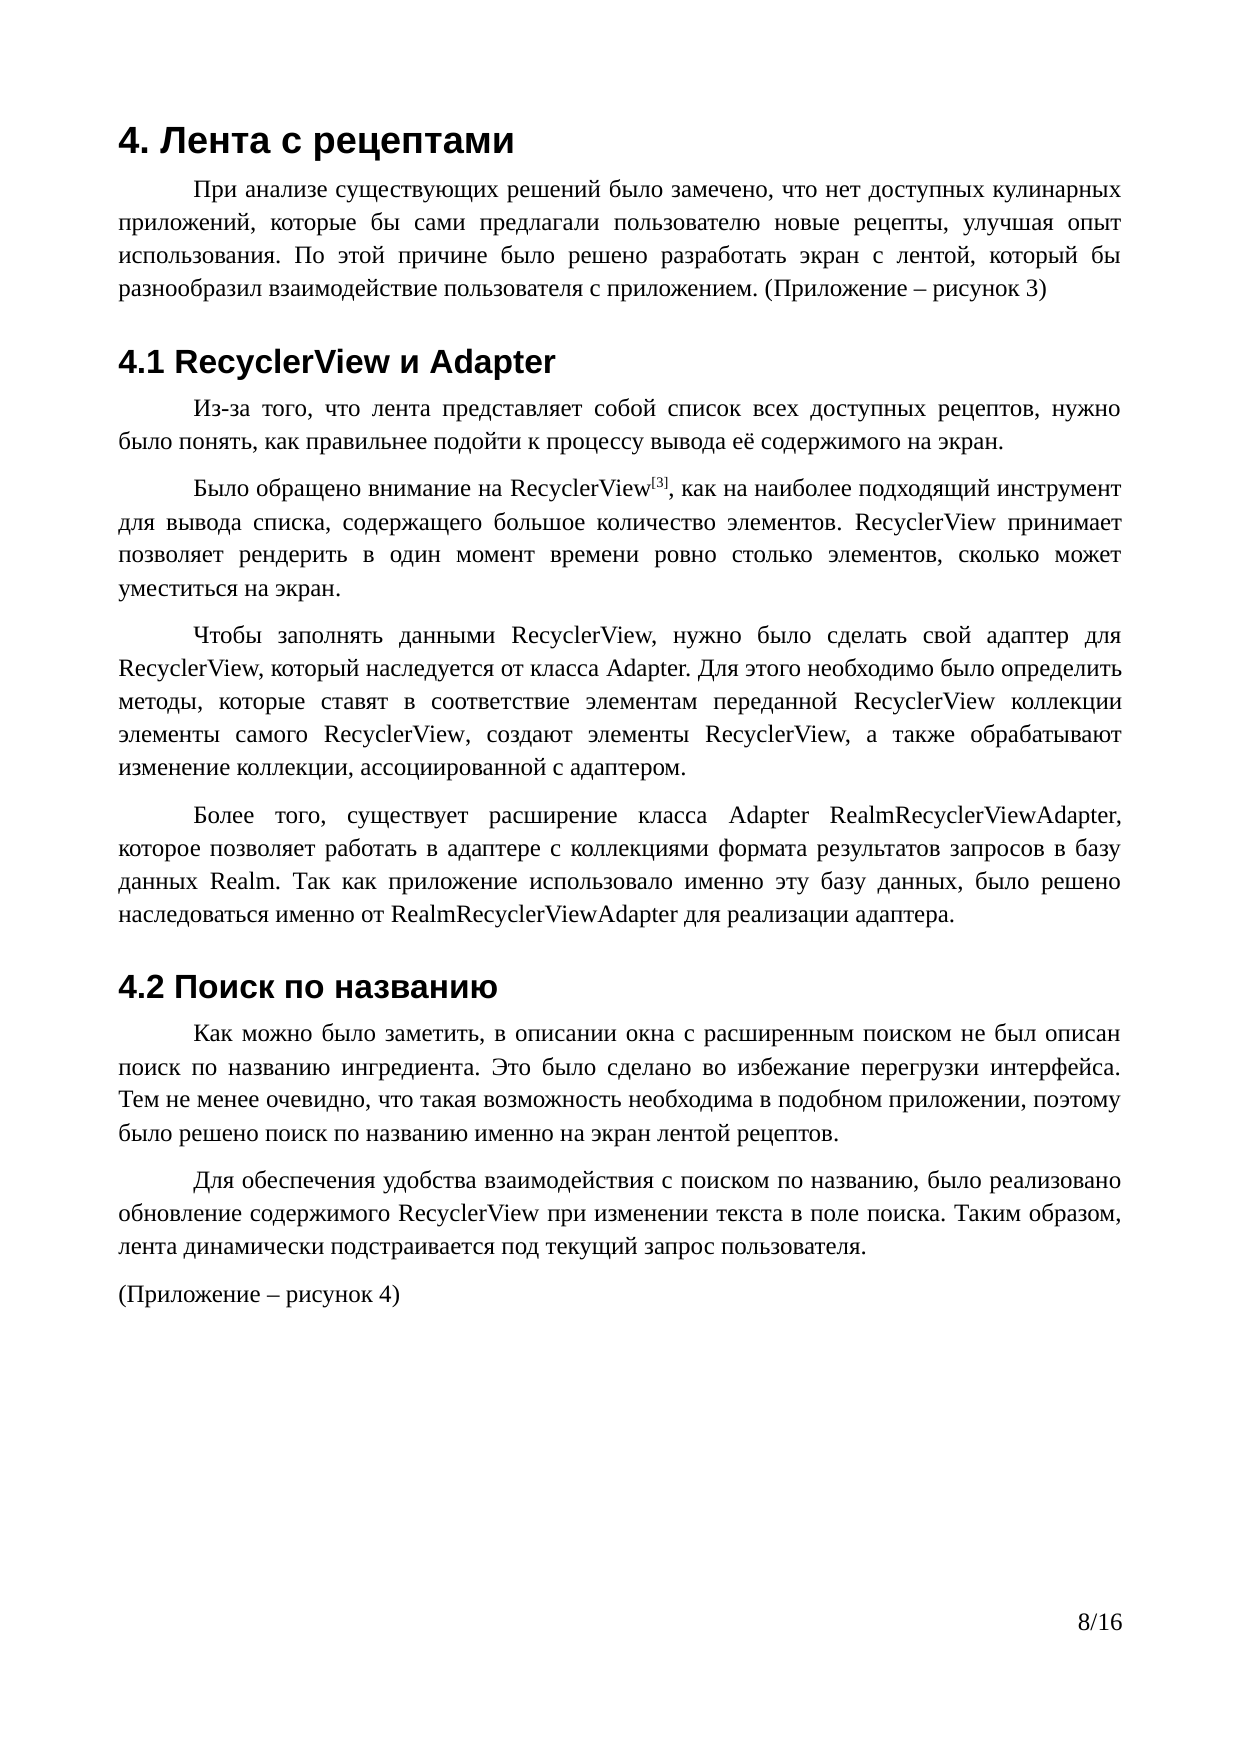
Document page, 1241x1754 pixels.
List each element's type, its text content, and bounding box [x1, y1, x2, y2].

text Чтобы заполнять данными RecyclerView, нужно было сделать свой адаптер для RecyclerView, который наследуется от класса Adapter. Для этого необходимо было определить методы, которые ставят в соответствие элементам переданной RecyclerView коллекции элементы самого RecyclerView, создают элементы RecyclerView, а также обрабатывают изменение коллекции, ассоциированной с адаптером. [118, 620, 1122, 781]
subtitle 4. Лента с рецептами [118, 118, 1122, 162]
subtitle 4.1 RecyclerView и Adapter [118, 342, 1122, 380]
text Для обеспечения удобства взаимодействия с поиском по названию, было реализовано обновление содержимого RecyclerView при изменении текста в поле поиска. Таким образом, лента динамически подстраивается под текущий запрос пользователя. [118, 1165, 1122, 1260]
text (Приложение – рисунок 4) [118, 1279, 1122, 1308]
text Из-за того, что лента представляет собой список всех доступных рецептов, нужно было понять, как правильнее подойти к процессу вывода её содержимого на экран. [118, 393, 1122, 455]
text При анализе существующих решений было замечено, что нет доступных кулинарных приложений, которые бы сами предлагали пользователю новые рецепты, улучшая опыт использования. По этой причине было решено разработать экран с лентой, который бы разнообразил взаимодействие пользователя с приложением. (Приложение – рисунок 3) [118, 174, 1122, 302]
text Было обращено внимание на RecyclerView[3], как на наиболее подходящий инструмент для вывода списка, содержащего большое количество элементов. RecyclerView принимает позволяет рендерить в один момент времени ровно столько элементов, сколько может уместиться на экран. [118, 473, 1122, 601]
text Как можно было заметить, в описании окна с расширенным поиском не был описан поиск по названию ингредиента. Это было сделано во избежание перегрузки интерфейса. Тем не менее очевидно, что такая возможность необходима в подобном приложении, поэтому было решено поиск по названию именно на экран лентой рецептов. [118, 1018, 1122, 1146]
subtitle 4.2 Поиск по названию [118, 967, 1122, 1006]
text Более того, существует расширение класса Adapter RealmRecyclerViewAdapter, которое позволяет работать в адаптере с коллекциями формата результатов запросов в базу данных Realm. Так как приложение использовало именно эту базу данных, было решено наследоваться именно от RealmRecyclerViewAdapter для реализации адаптера. [118, 800, 1122, 928]
